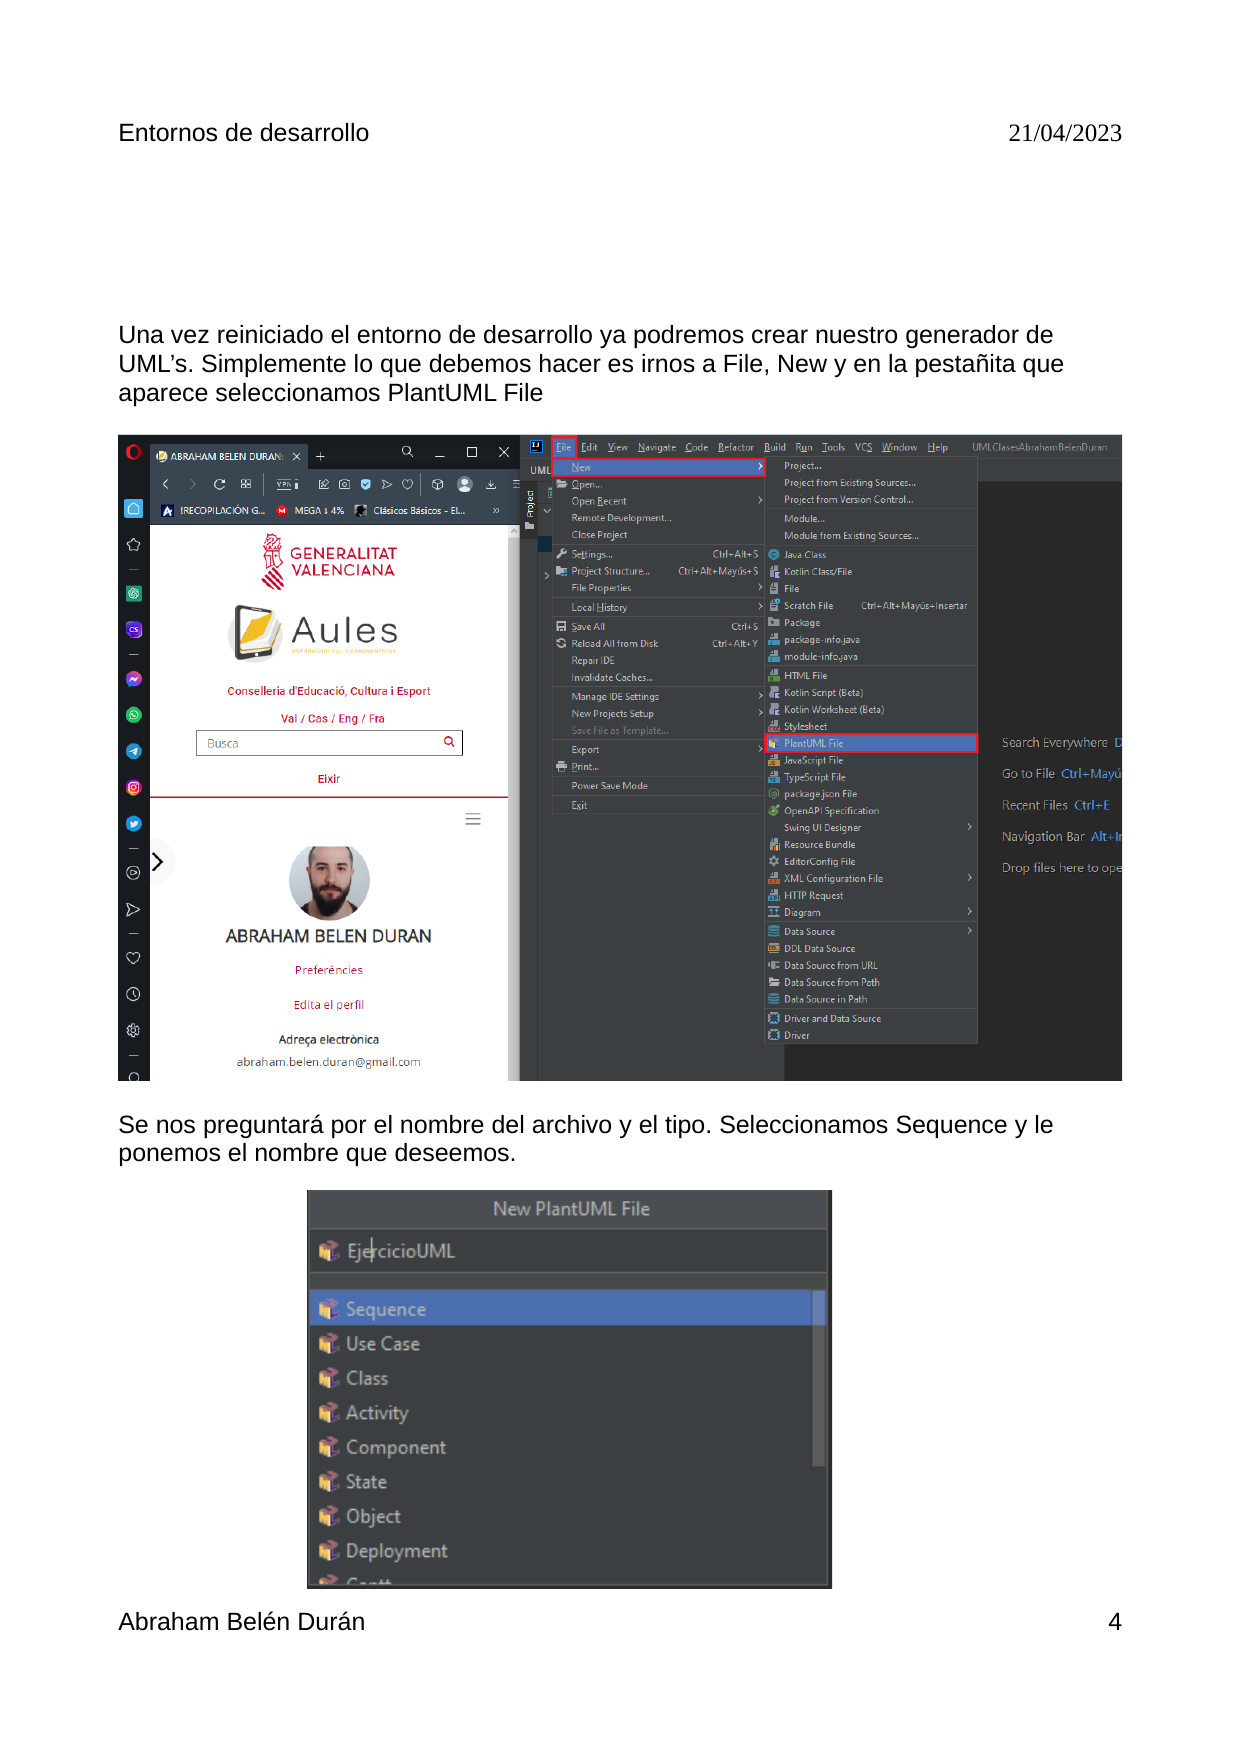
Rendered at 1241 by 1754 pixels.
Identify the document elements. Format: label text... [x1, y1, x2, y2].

text Una vez reiniciado el entorno de desarrollo ya podremos crear nuestro generador de UML’s. Simplemente lo que debemos hacer es irnos a File, New y en la pestañita que aparece seleccionamos PlantUML File [118, 320, 1122, 406]
text Se nos preguntará por el nombre del archivo y el tipo. Seleccionamos Sequence y le ponemos el nombre que deseemos. [118, 1109, 1122, 1167]
picture [118, 434, 1123, 1081]
picture [307, 1190, 833, 1589]
